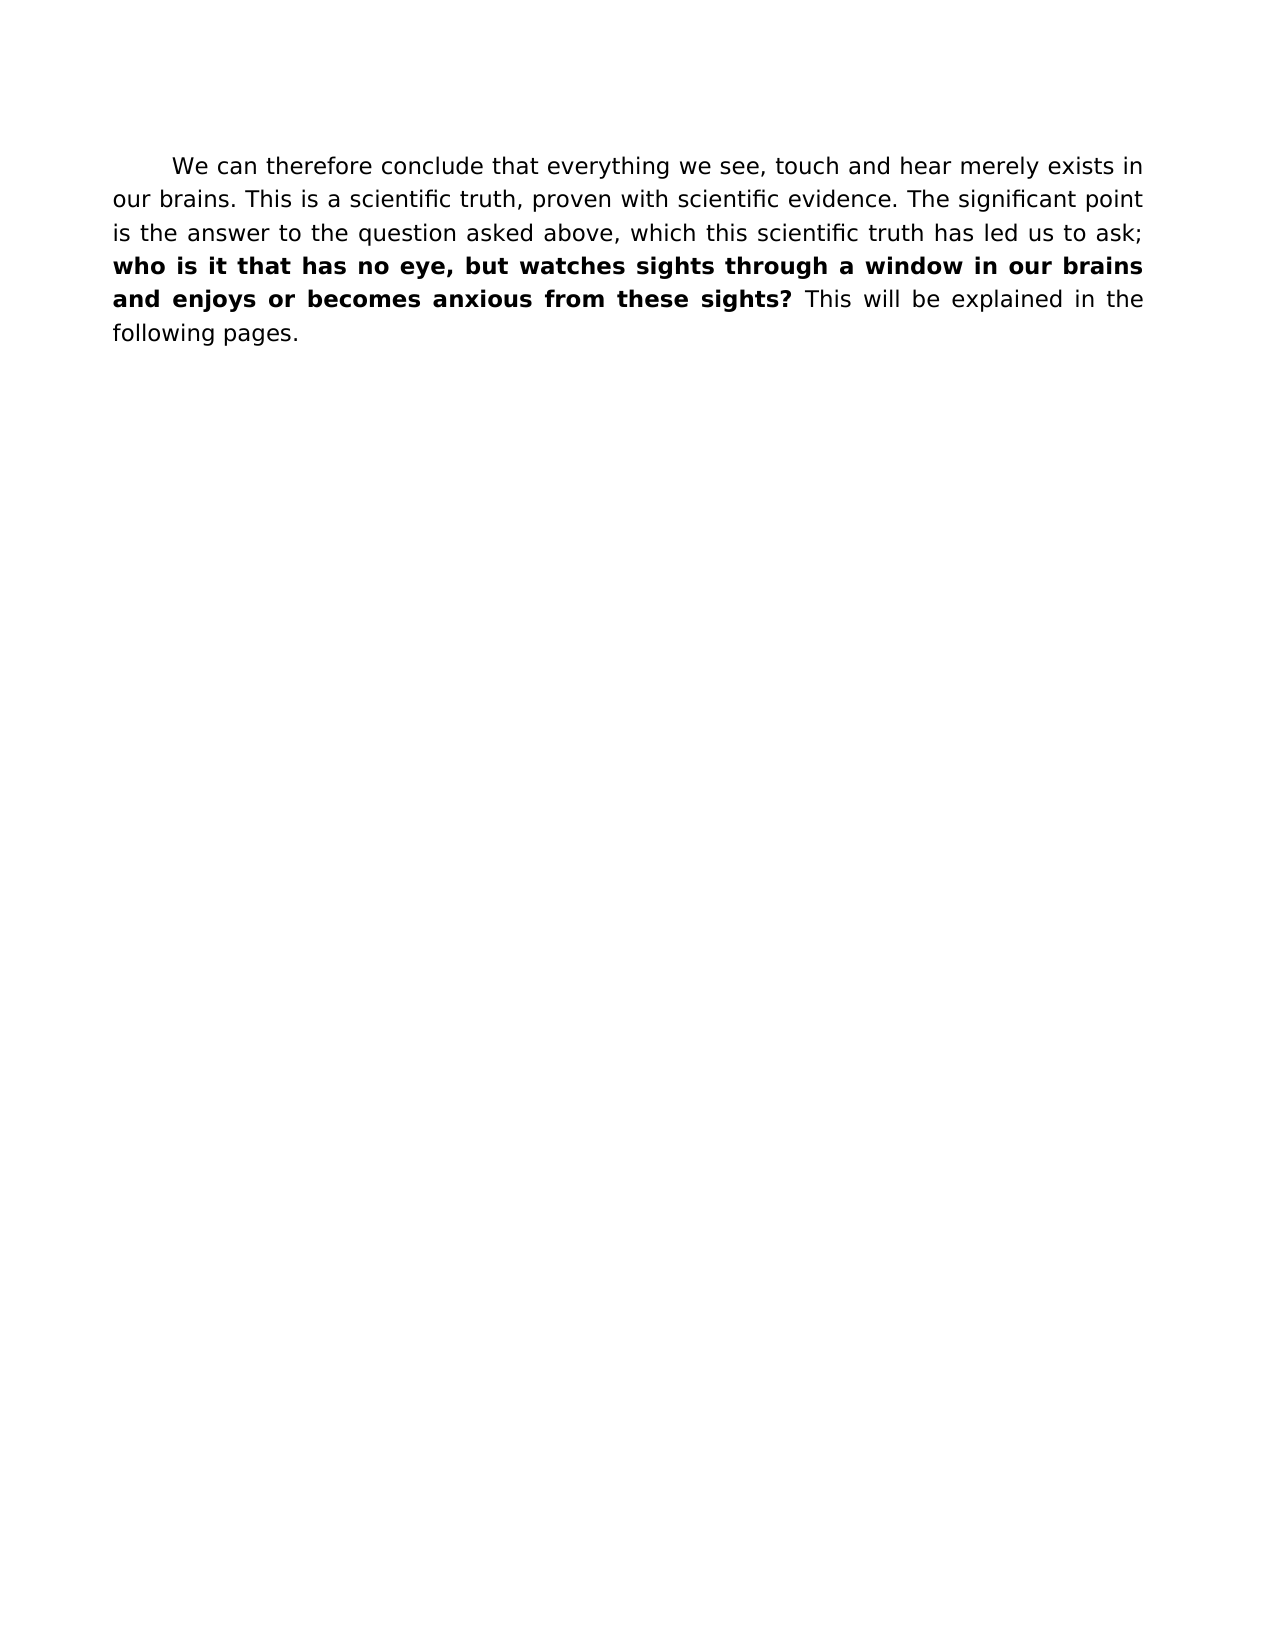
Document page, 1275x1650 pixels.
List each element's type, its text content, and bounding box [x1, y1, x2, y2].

text We can therefore conclude that everything we see, touch and hear merely exists in our brains. This is a scientific truth, proven with scientific evidence. The significant point is the answer to the question asked above, which this scientific truth has led us to ask; who is it that has no eye, but watches sights through a window in our brains and enjoys or becomes anxious from these sights? This will be explained in the following pages. [112, 148, 1145, 348]
